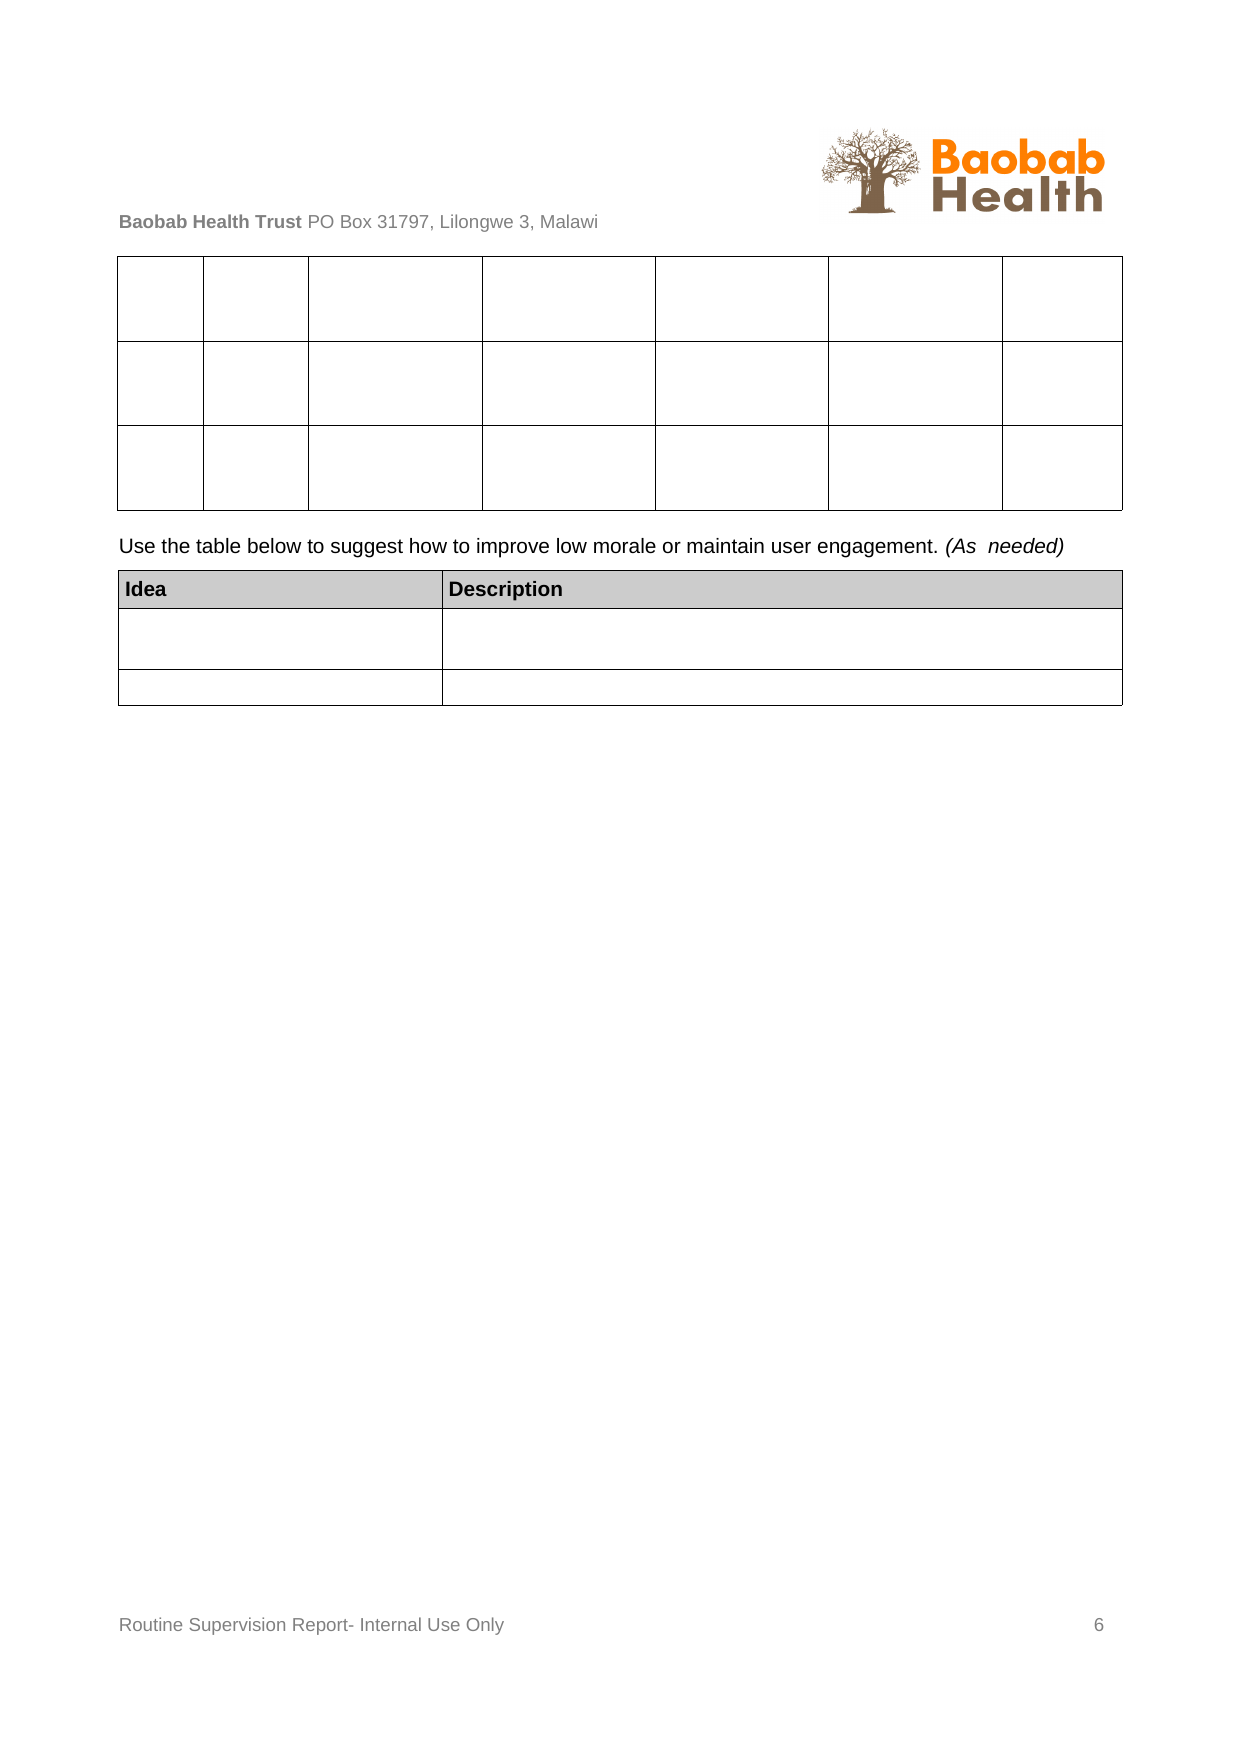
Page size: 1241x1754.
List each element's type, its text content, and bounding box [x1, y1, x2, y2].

table_cell [656, 342, 828, 425]
text Use the table below to suggest how to improve low morale or maintain user engagement. (As needed) [118, 534, 1122, 558]
table_cell [309, 342, 482, 425]
table_cell [656, 257, 828, 341]
table_cell [118, 342, 203, 425]
table_cell [119, 609, 442, 668]
table_cell [829, 342, 1002, 425]
table_header Idea [119, 571, 442, 608]
table_cell [118, 426, 203, 510]
table_cell [829, 257, 1002, 341]
table_cell [309, 426, 482, 510]
table_cell [443, 609, 1122, 668]
table_cell [309, 257, 482, 341]
table_header Description [443, 571, 1122, 608]
picture [819, 127, 1105, 224]
table_cell [483, 342, 655, 425]
table_cell [483, 257, 655, 341]
table_cell [443, 670, 1122, 705]
table_cell [1003, 342, 1122, 425]
table_cell [204, 426, 308, 510]
table_cell [829, 426, 1002, 510]
table_cell [1003, 426, 1122, 510]
table_cell [119, 670, 442, 705]
table_cell [204, 257, 308, 341]
table_cell [656, 426, 828, 510]
table_cell [483, 426, 655, 510]
table_cell [204, 342, 308, 425]
table_cell [118, 257, 203, 341]
table_cell [1003, 257, 1122, 341]
